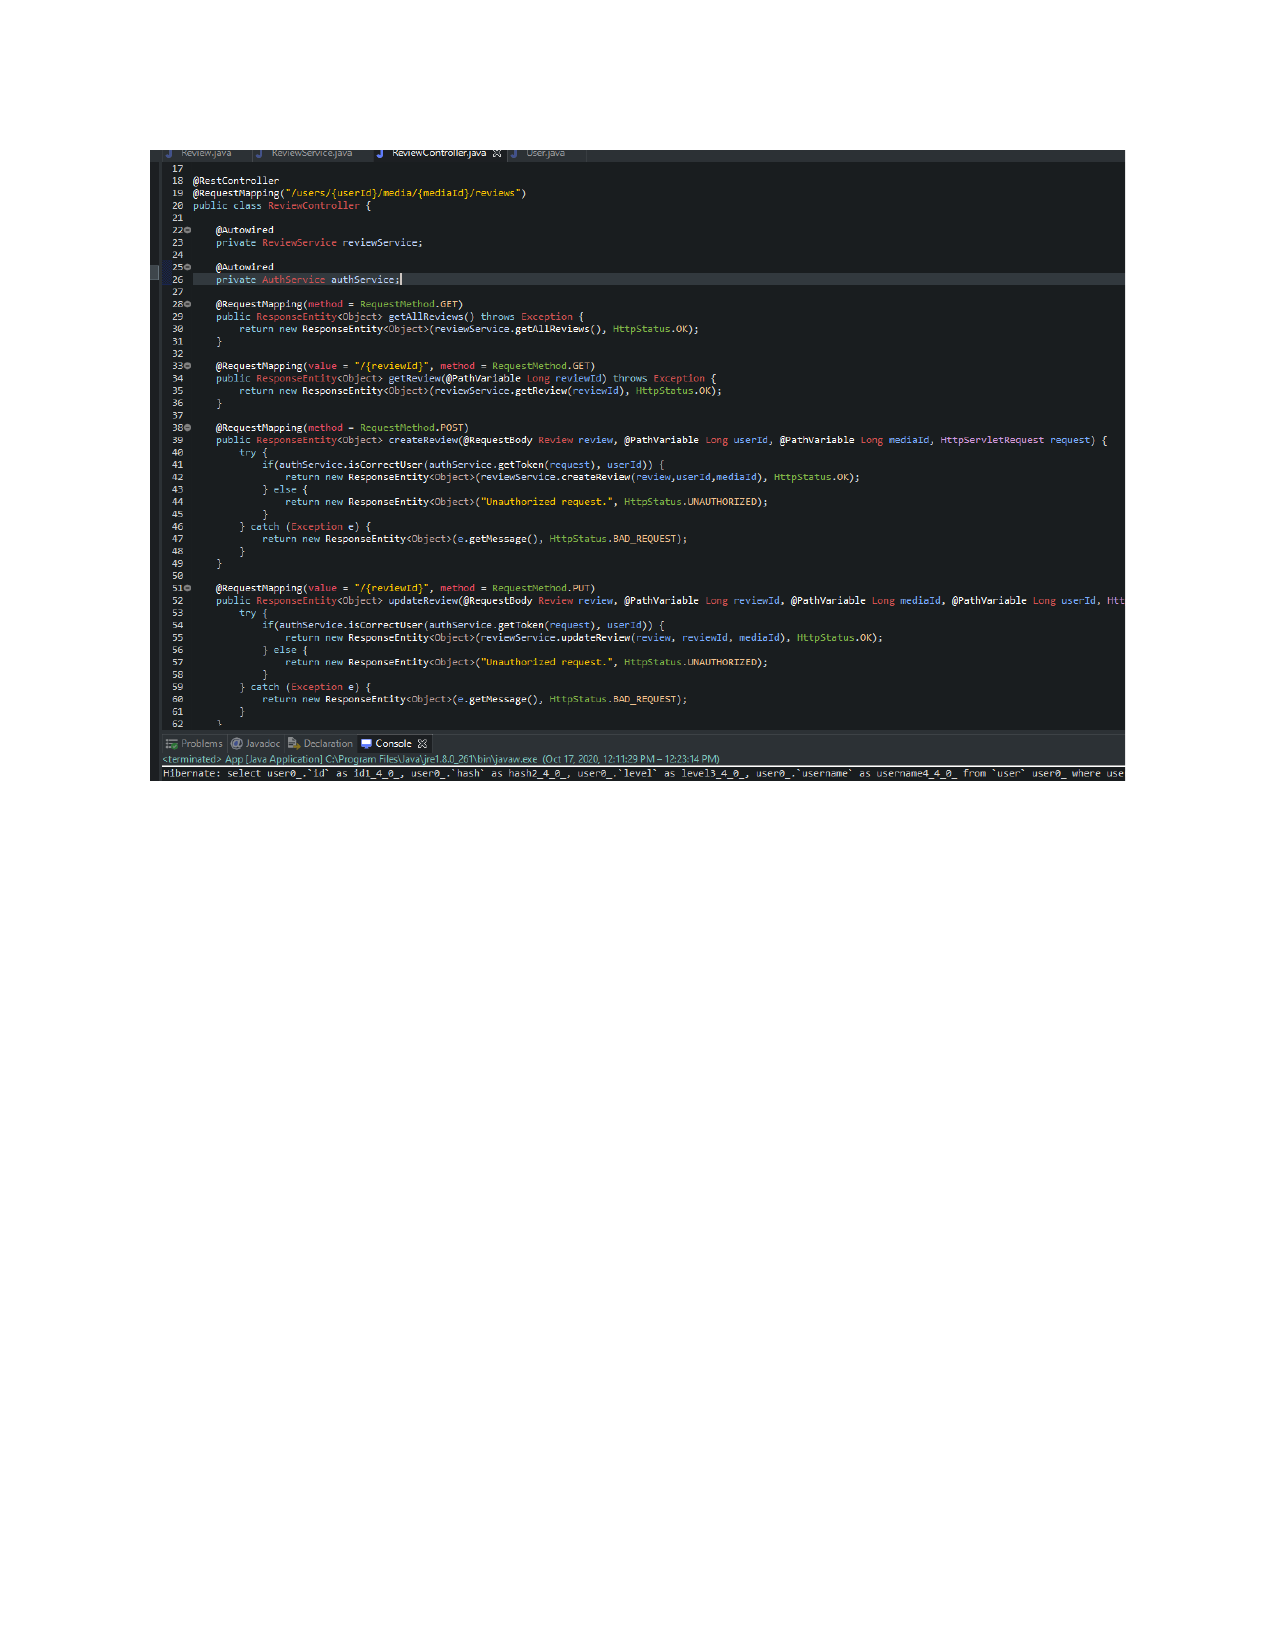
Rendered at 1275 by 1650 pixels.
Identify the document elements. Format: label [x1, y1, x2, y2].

picture [150, 150, 1125, 781]
